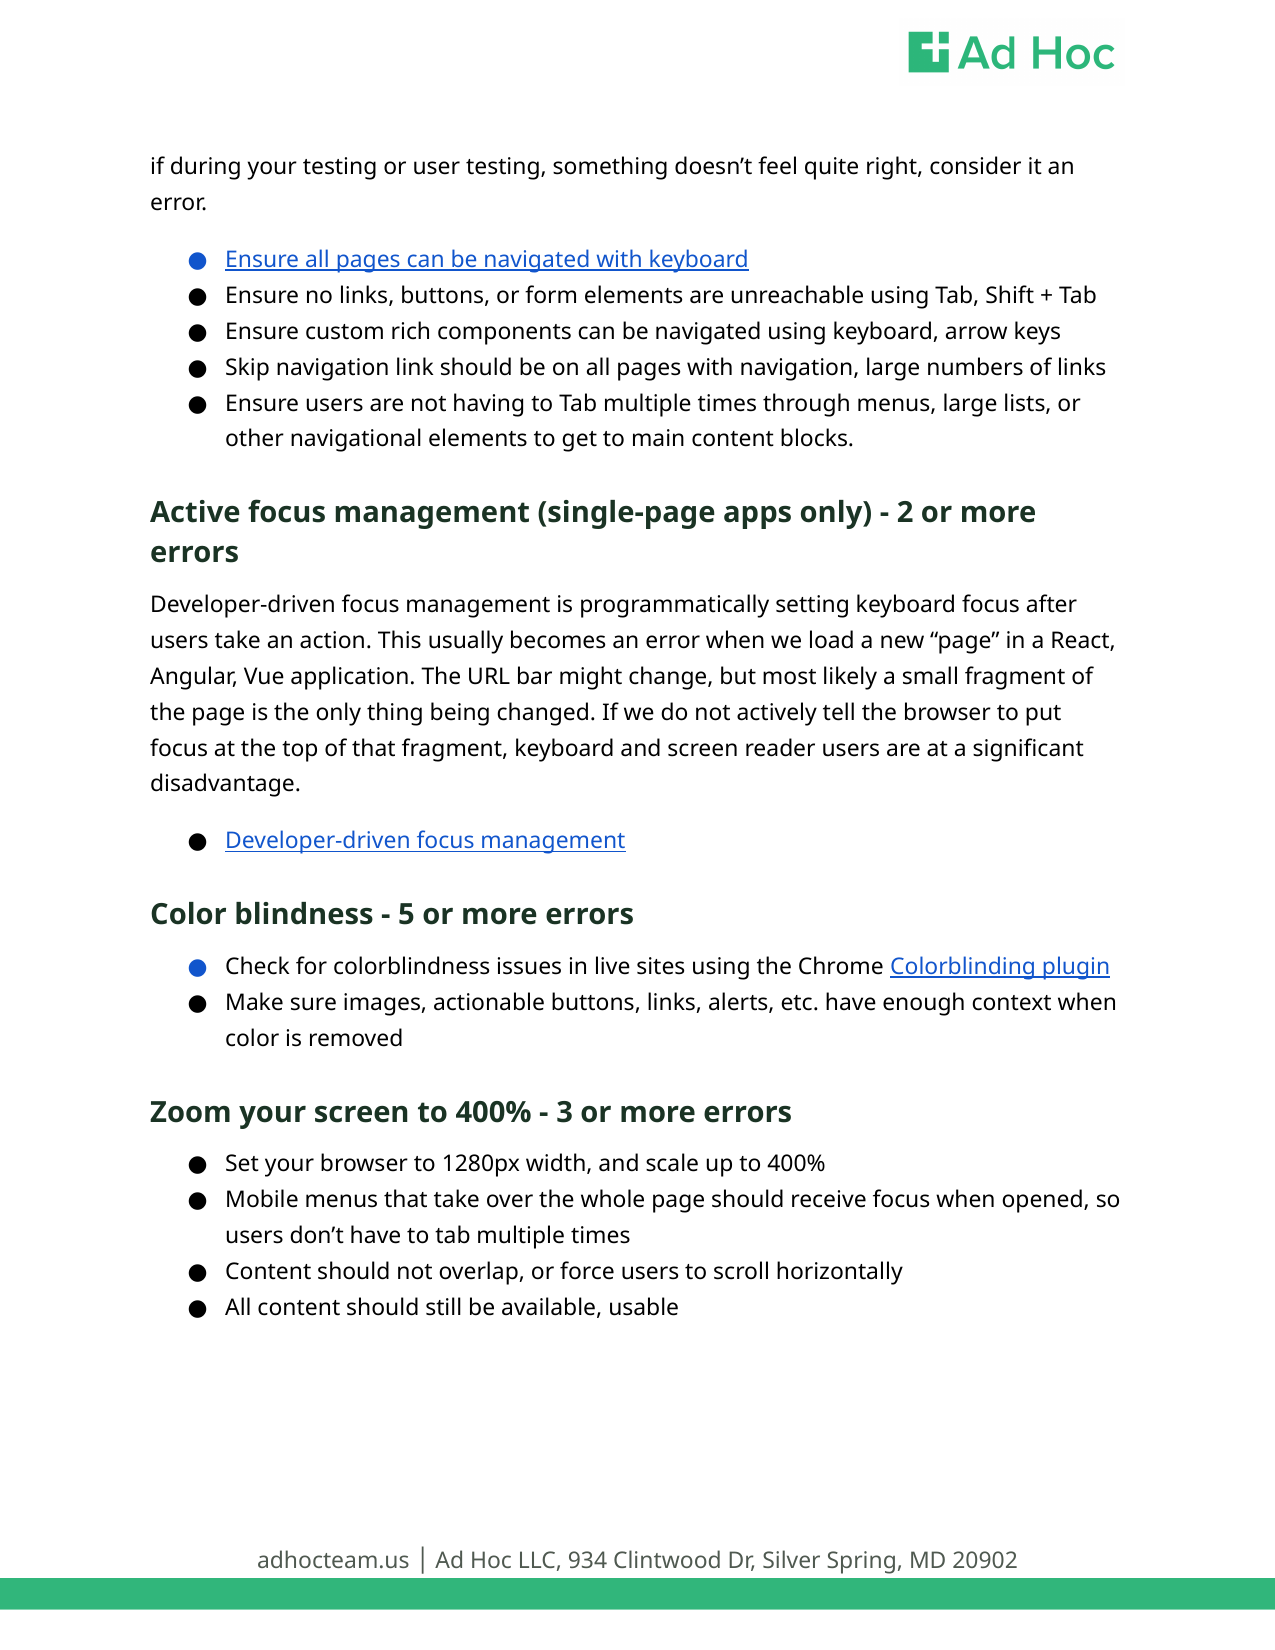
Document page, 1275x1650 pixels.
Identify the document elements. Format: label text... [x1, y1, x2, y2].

list Skip navigation link should be on all pages with navigation, large numbers of links [187, 351, 1125, 382]
subtitle Color blindness - 5 or more errors [150, 893, 1125, 933]
list All content should still be available, usable [187, 1291, 1125, 1322]
picture [898, 18, 1125, 86]
list Ensure custom rich components can be navigated using keyboard, arrow keys [187, 314, 1125, 346]
text Developer-driven focus management is programmatically setting keyboard focus after users take an action. This usually becomes an error when we load a new “page” in a React, Angular, Vue application. The URL bar might change, but most likely a small fragment of the page is the only thing being changed. If we do not actively tell the browser to put focus at the top of that fragment, keyboard and screen reader users are at a significant disadvantage. [150, 588, 1125, 799]
subtitle Active focus management (single-page apps only) - 2 or more errors [150, 492, 1125, 571]
text if during your testing or user testing, something doesn’t feel quite right, consider it an error. [150, 150, 1125, 217]
list Developer-driven focus management [187, 824, 1125, 855]
list Mobile menus that take over the whole page should receive focus when opened, so users don’t have to tab multiple times [187, 1183, 1125, 1250]
list Ensure all pages can be navigated with keyboard [187, 243, 1125, 274]
list Ensure users are not having to Tab multiple times through menus, large lists, or other navigational elements to get to main content blocks. [187, 386, 1125, 454]
list Ensure no links, buttons, or form elements are unreachable using Tab, Shift + Tab [187, 279, 1125, 310]
list Check for colorblindness issues in live sites using the Chrome Colorblinding plugin [187, 950, 1125, 981]
list Make sure images, actionable buttons, links, alerts, etc. have enough context when color is removed [187, 986, 1125, 1053]
list Content should not overlap, or force users to scroll horizontally [187, 1255, 1125, 1286]
list Set your browser to 1280px width, and scale up to 400% [187, 1147, 1125, 1178]
subtitle Zoom your screen to 400% - 3 or more errors [150, 1091, 1125, 1131]
